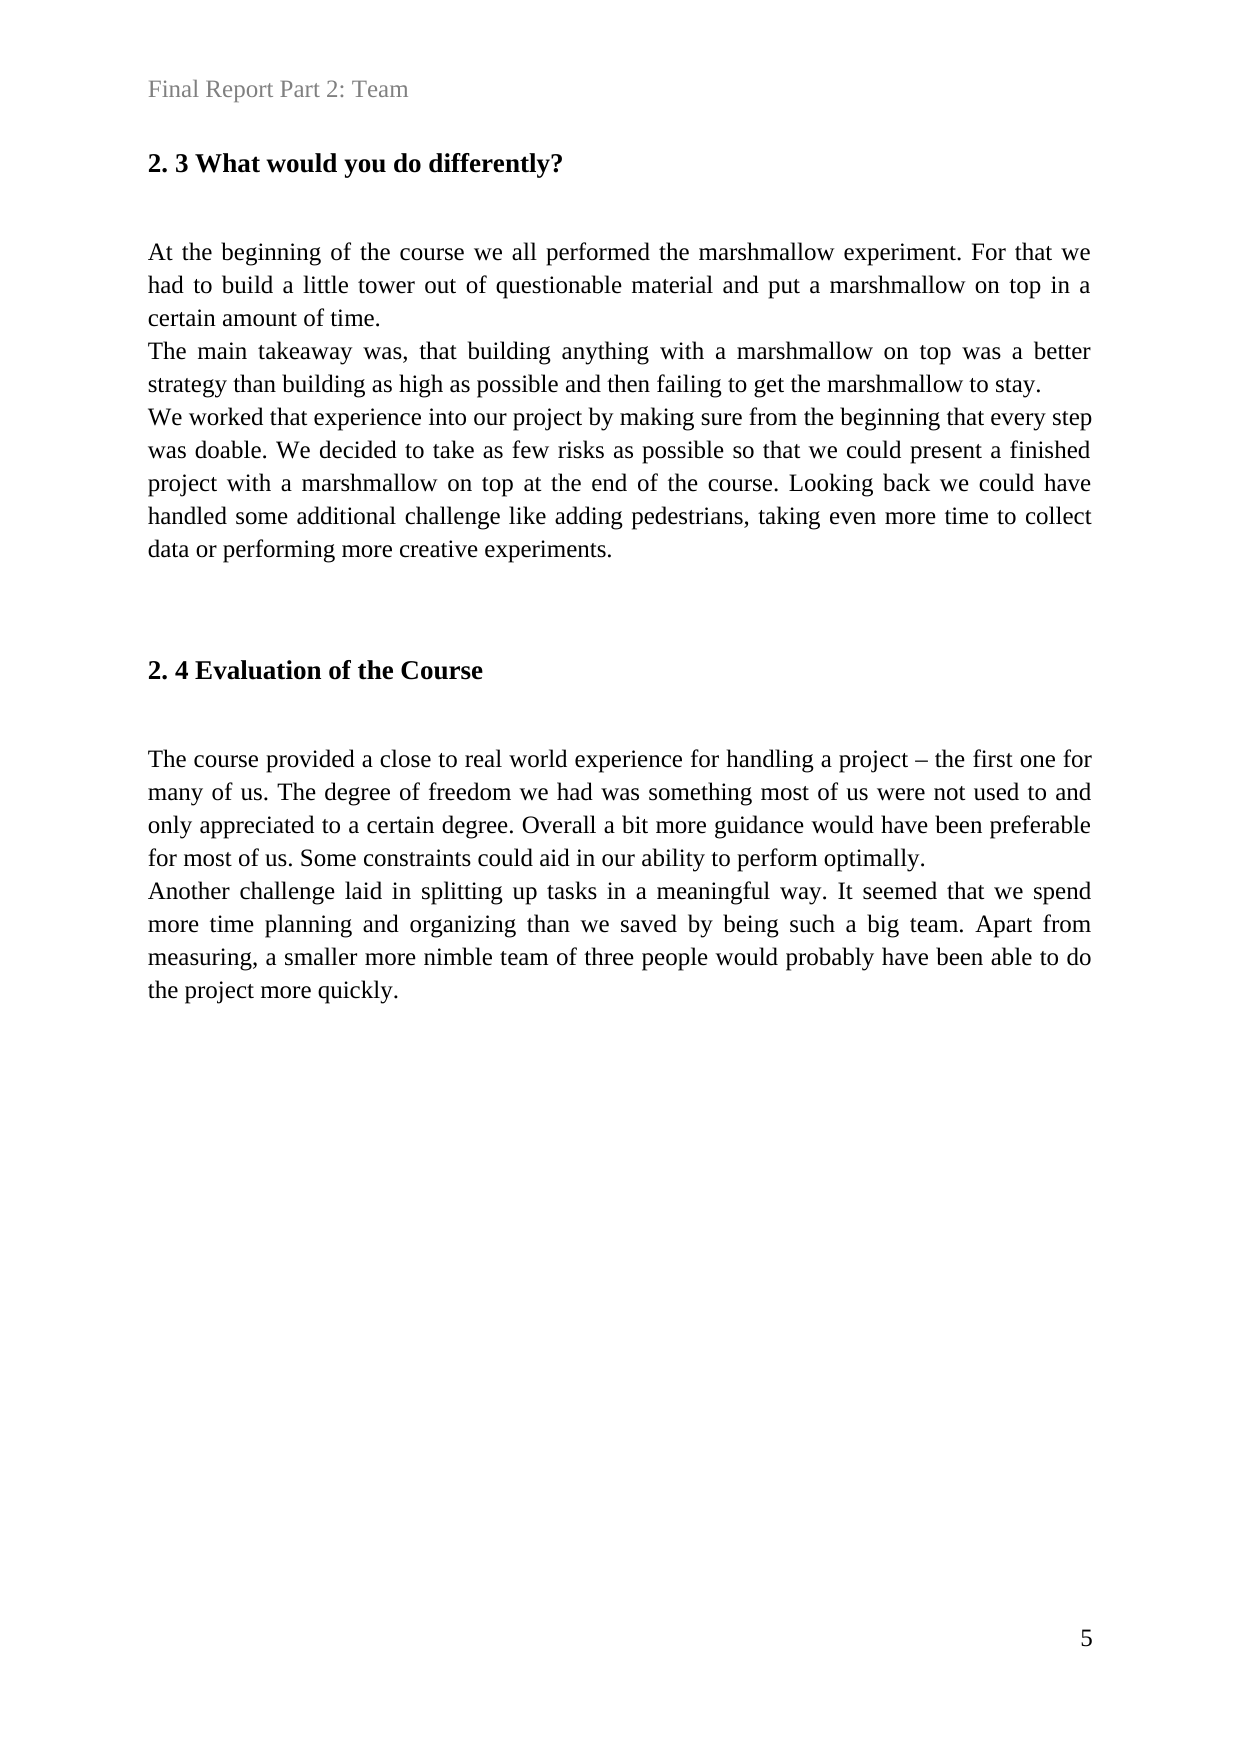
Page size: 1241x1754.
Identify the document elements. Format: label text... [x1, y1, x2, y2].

text Another challenge laid in splitting up tasks in a meaningful way. It seemed that we spend more time planning and organizing than we saved by being such a big team. Apart from measuring, a smaller more nimble team of three people would probably have been able to do the project more quickly. [148, 876, 1093, 1004]
text We worked that experience into our project by making sure from the beginning that every step was doable. We decided to take as few risks as possible so that we could present a finished project with a marshmallow on top at the end of the course. Looking back we could have handled some additional challenge like adding pedestrians, taking even more time to collect data or performing more creative experiments. [148, 402, 1093, 563]
text The main takeaway was, that building anything with a marshmallow on top was a better strategy than building as high as possible and then failing to get the marshmallow to stay. [148, 336, 1093, 398]
subtitle 2. 4 Evaluation of the Course [148, 654, 1093, 685]
subtitle 2. 3 What would you do differently? [148, 148, 1093, 179]
text The course provided a close to real world experience for handling a project – the first one for many of us. The degree of freedom we had was something most of us were not used to and only appreciated to a certain degree. Overall a bit more guidance would have been preferable for most of us. Some constraints could aid in our ability to perform optimally. [148, 744, 1093, 872]
text At the beginning of the course we all performed the marshmallow experiment. For that we had to build a little tower out of questionable material and put a marshmallow on top in a certain amount of time. [148, 237, 1093, 332]
